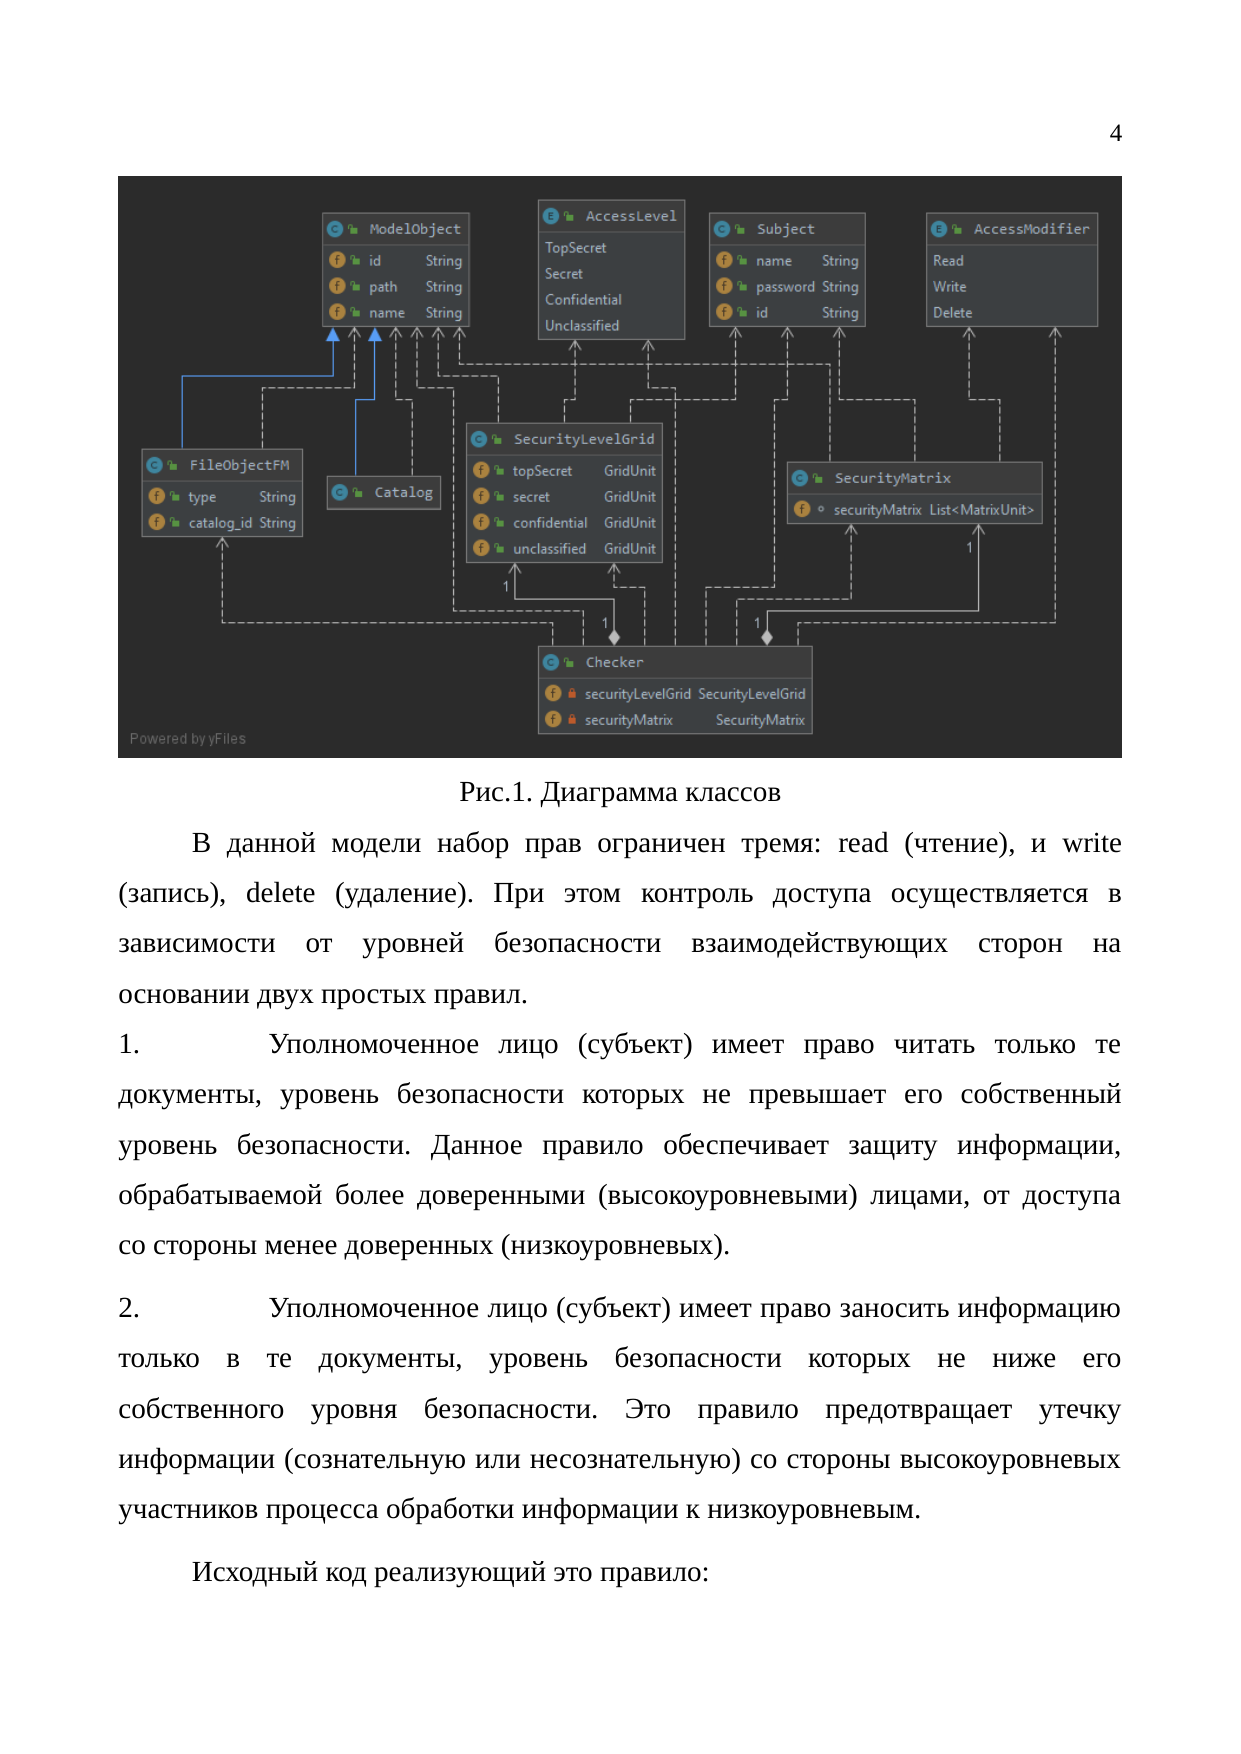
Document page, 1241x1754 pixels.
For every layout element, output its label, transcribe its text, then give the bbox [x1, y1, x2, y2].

text Исходный код реализующий это правило: [118, 1554, 1122, 1588]
list Уполномоченное лицо (субъект) имеет право читать только те документы, уровень безопасности которых не превышает его собственный уровень безопасности. Данное правило обеспечивает защиту информации, обрабатываемой более доверенными (высокоуровневыми) лицами, от доступа со стороны менее доверенных (низкоуровневых). [118, 1026, 1122, 1261]
list Уполномоченное лицо (субъект) имеет право заносить информацию только в те документы, уровень безопасности которых не ниже его собственного уровня безопасности. Это правило предотвращает утечку информации (сознательную или несознательную) со стороны высокоуровневых участников процесса обработки информации к низкоуровневым. [118, 1290, 1122, 1525]
picture [118, 176, 1122, 758]
text Рис.1. Диаграмма классов [118, 758, 1122, 808]
text В данной модели набор прав ограничен тремя: rеаd (чтение), и write (запись), delete (удаление). При этом контроль доступа осуществляется в зависимости от уровней безопасности взаимодействующих сторон на основании двух простых правил. [118, 825, 1122, 1009]
